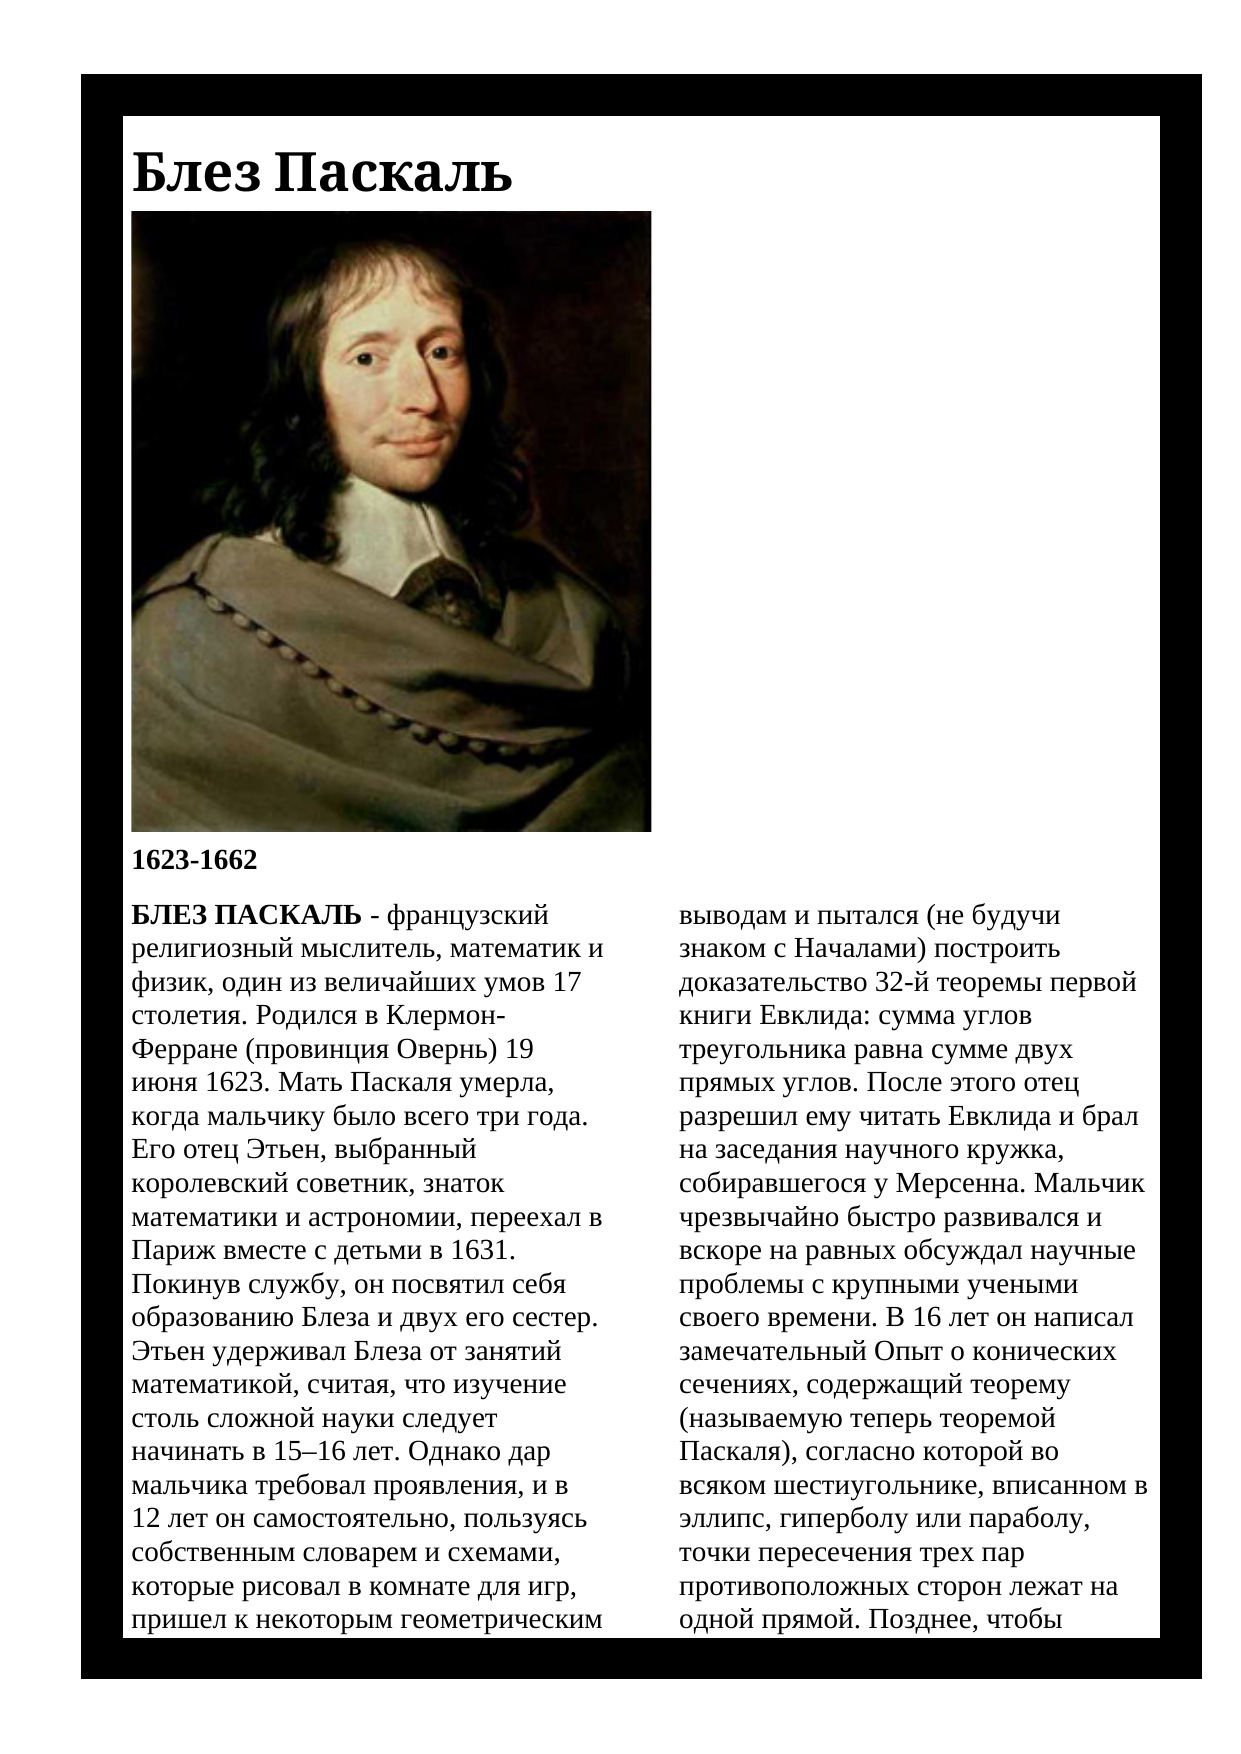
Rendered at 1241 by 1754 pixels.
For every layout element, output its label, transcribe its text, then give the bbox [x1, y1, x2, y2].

subtitle Блез Паскаль [131, 143, 1152, 205]
subtitle БЛЕЗ ПАСКАЛЬ - французский религиозный мыслитель, математик и физик, один из величайших умов 17 столетия. Родился в Клермон-Ферране (провинция Овернь) 19 июня 1623. Мать Паскаля умерла, когда мальчику было всего три года. Его отец Этьен, выбранный королевский советник, знаток математики и астрономии, переехал в Париж вместе с детьми в 1631. Покинув службу, он посвятил себя образованию Блеза и двух его сестер. Этьен удерживал Блеза от занятий математикой, считая, что изучение столь сложной науки следует начинать в 15–16 лет. Однако дар мальчика требовал проявления, и в 12 лет он самостоятельно, пользуясь собственным словарем и схемами, которые рисовал в комнате для игр, пришел к некоторым геометрическим [131, 897, 604, 1635]
subtitle выводам и пытался (не будучи знаком с Началами) построить доказательство 32-й теоремы первой книги Евклида: сумма углов треугольника равна сумме двух прямых углов. После этого отец разрешил ему читать Евклида и брал на заседания научного кружка, собиравшегося у Мерсенна. Мальчик чрезвычайно быстро развивался и вскоре на равных обсуждал научные проблемы с крупными учеными своего времени. В 16 лет он написал замечательный Опыт о конических сечениях, содержащий теорему (называемую теперь теоремой Паскаля), согласно которой во всяком шестиугольнике, вписанном в эллипс, гиперболу или параболу, точки пересечения трех пар противоположных сторон лежат на одной прямой. Позднее, чтобы [679, 897, 1152, 1635]
subtitle 1623-1662 [131, 842, 1152, 876]
